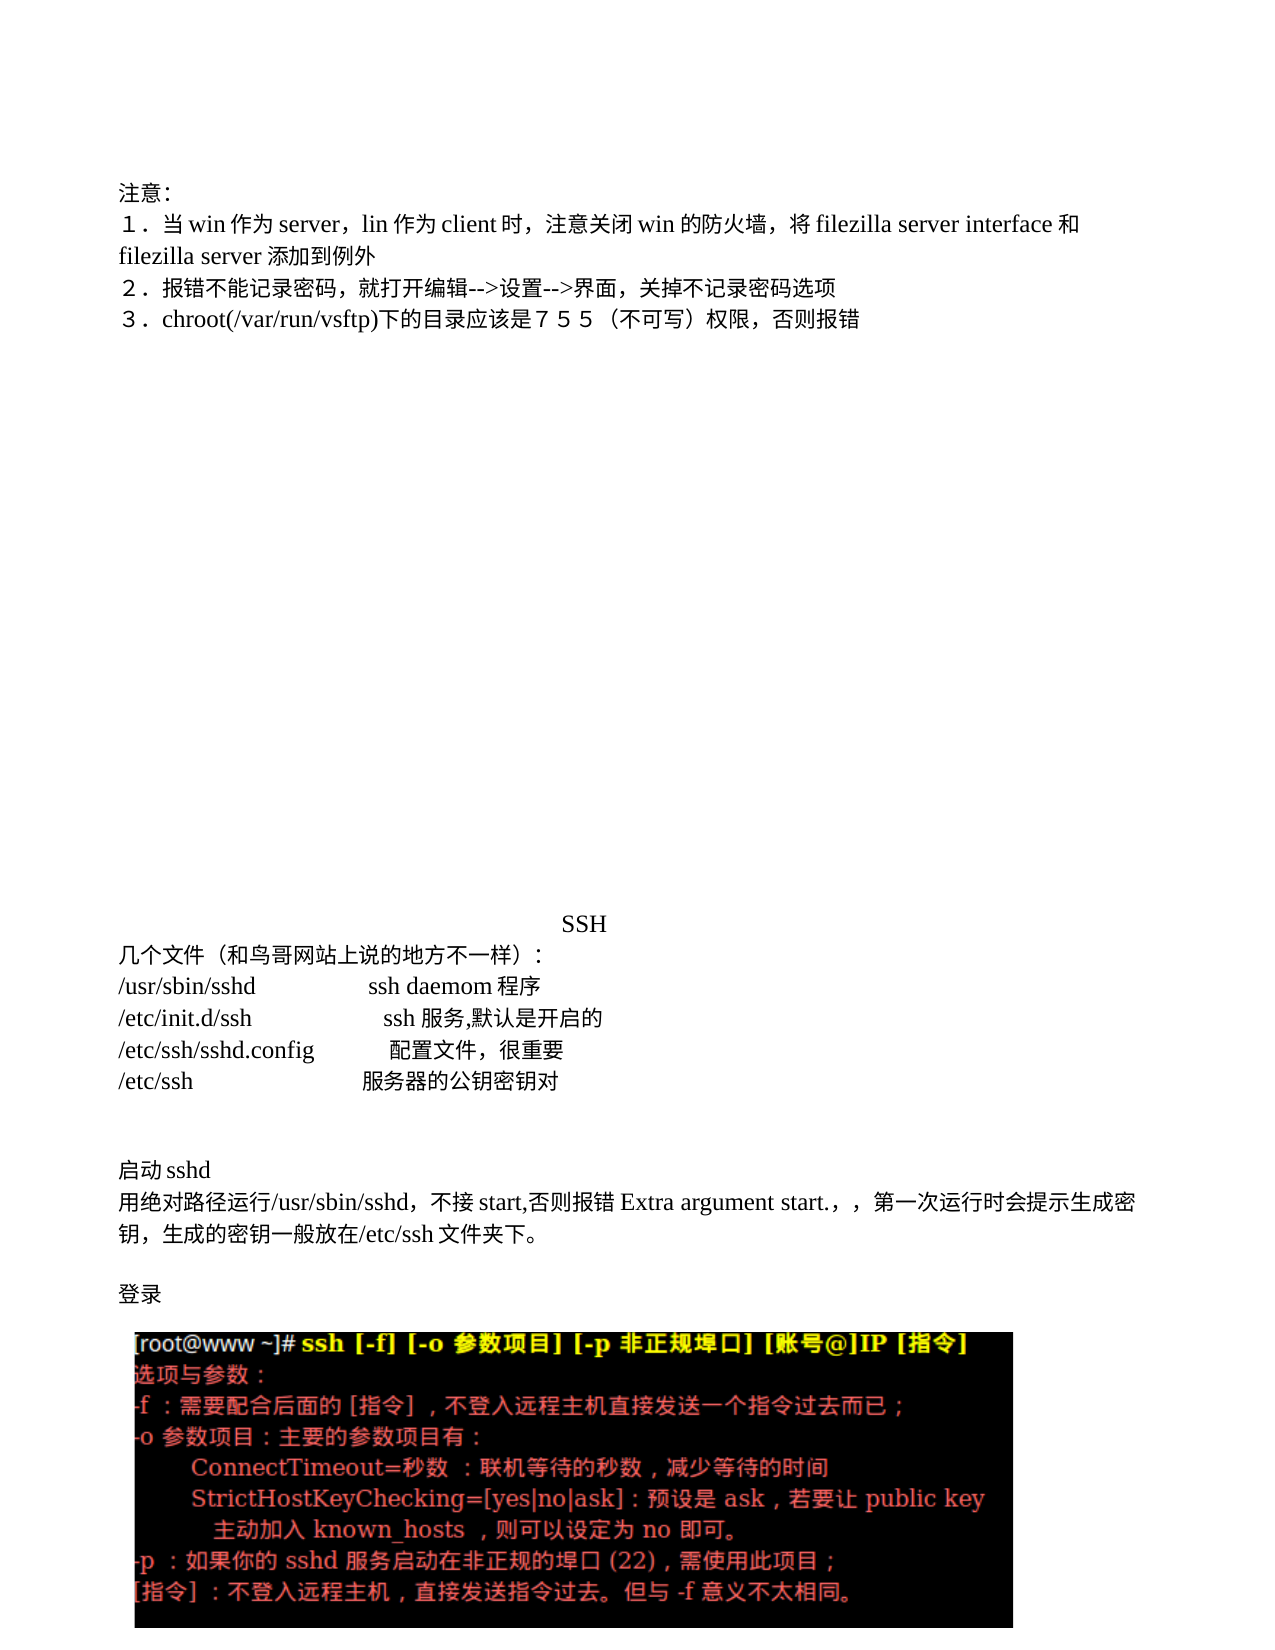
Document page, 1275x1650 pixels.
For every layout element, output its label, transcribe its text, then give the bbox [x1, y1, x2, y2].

text /etc/init.d/ssh ssh 服务,默认是开启的 [118, 1001, 1157, 1033]
text １．当win作为server，lin作为client时，注意关闭win的防火墙，将filezilla server interface和filezilla server添加到例外 [118, 207, 1157, 271]
text /usr/sbin/sshd ssh daemom程序 [118, 969, 1157, 1001]
text ３．chroot(/var/run/vsftp)下的目录应该是７５５（不可写）权限，否则报错 [118, 302, 1157, 334]
text 启动sshd [118, 1153, 1157, 1185]
text ２．报错不能记录密码，就打开编辑-->设置-->界面，关掉不记录密码选项 [118, 271, 1157, 302]
text 几个文件（和鸟哥网站上说的地方不一样）： [118, 938, 1157, 969]
text 注意： [118, 176, 1157, 207]
text /etc/ssh 服务器的公钥密钥对 [118, 1064, 1157, 1096]
text 用绝对路径运行/usr/sbin/sshd，不接start,否则报错Extra argument start.，，第一次运行时会提示生成密钥，生成的密钥一般放在/etc/ssh文件夹下。 [118, 1185, 1157, 1248]
text SSH [118, 909, 1157, 938]
text 登录 [118, 1277, 1157, 1309]
text /etc/ssh/sshd.config 配置文件，很重要 [118, 1033, 1157, 1064]
picture [134, 1332, 1014, 1628]
